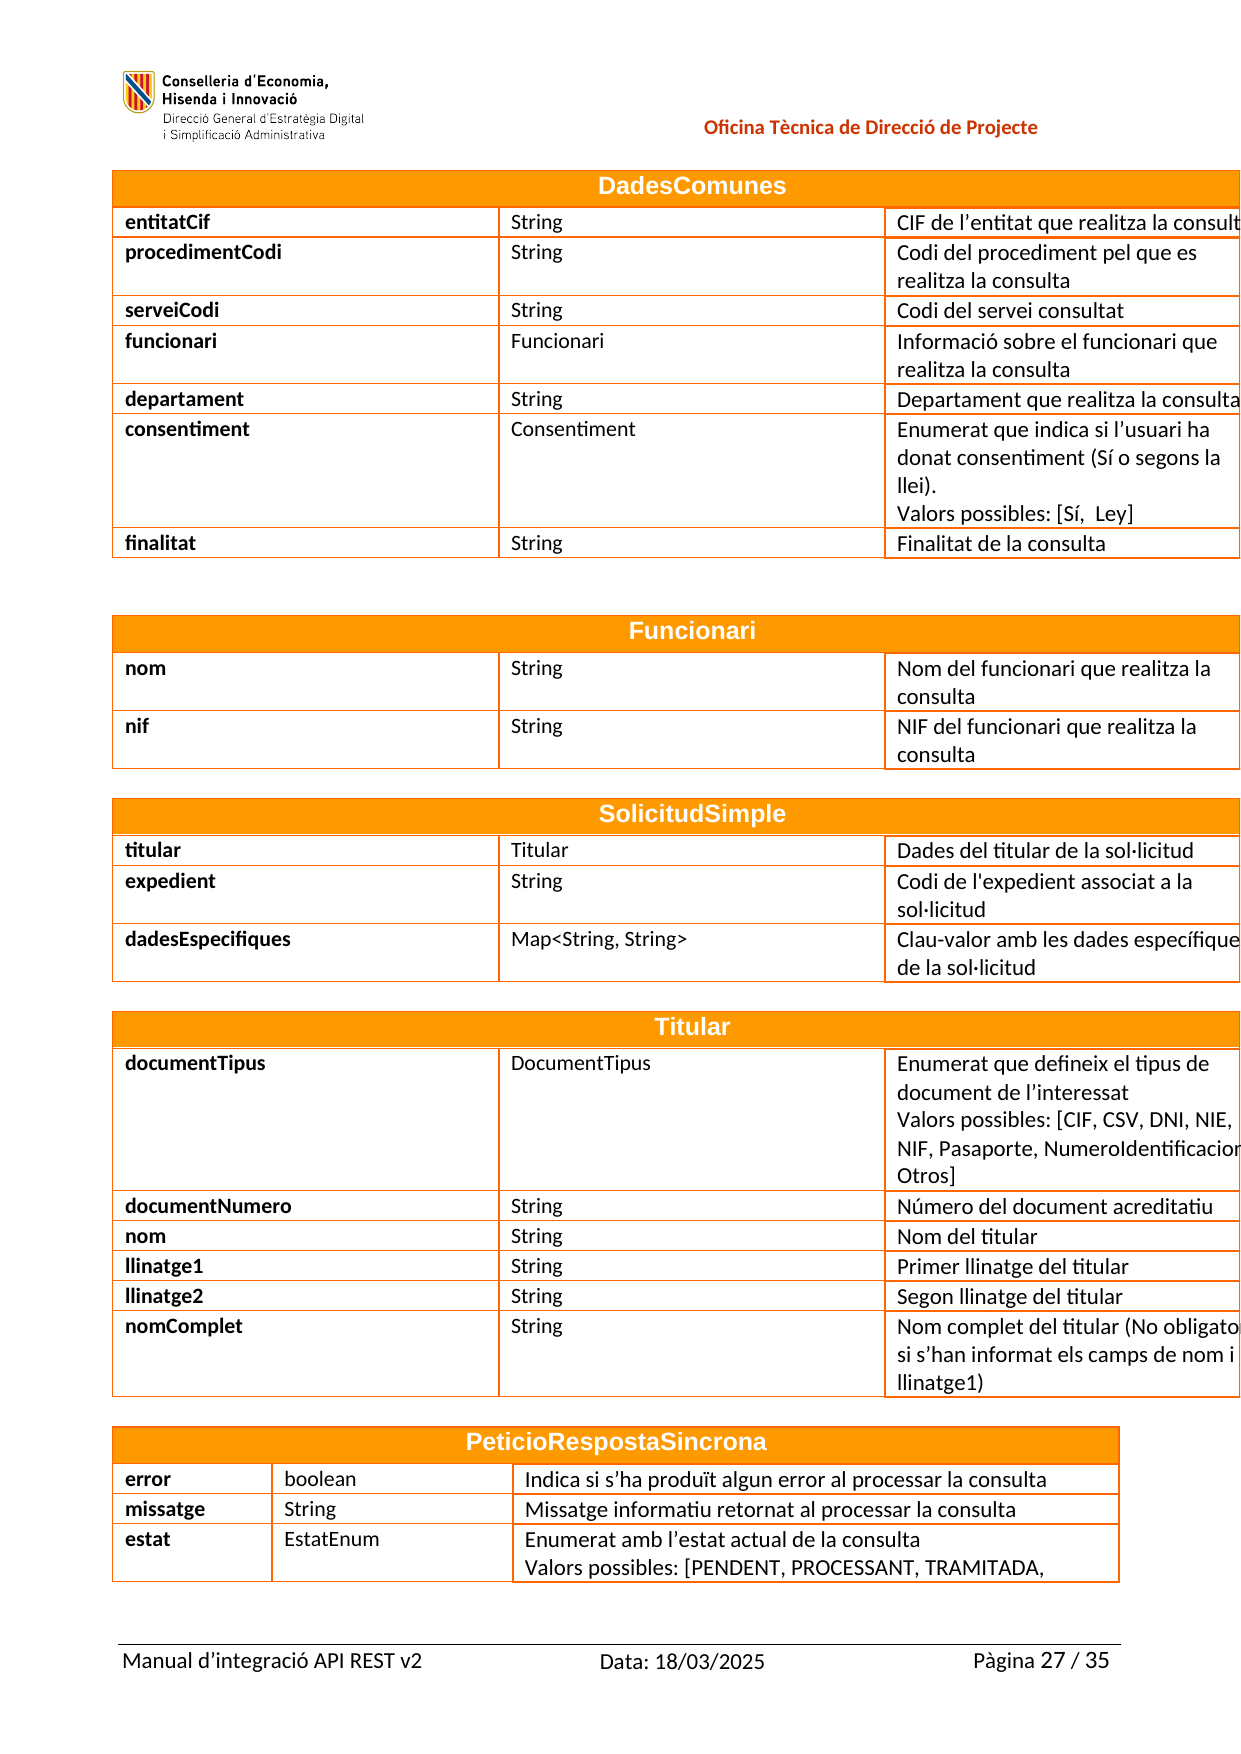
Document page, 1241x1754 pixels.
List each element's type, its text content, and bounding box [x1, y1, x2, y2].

table_cell Primer llinatge del titular [886, 1252, 1239, 1280]
table_cell String [500, 1281, 884, 1310]
table_cell Consentiment [500, 414, 884, 527]
table_cell String [500, 384, 884, 413]
table_cell llinatge1 [113, 1251, 498, 1280]
table_cell nom [113, 1221, 498, 1250]
table_cell expedient [113, 866, 498, 923]
table_cell String [500, 208, 884, 236]
table_cell missatge [113, 1494, 271, 1523]
table_cell titular [113, 836, 498, 865]
table_cell Departament que realitza la consulta [886, 385, 1239, 413]
table_cell Titular [500, 836, 884, 865]
table_cell Map<String, String> [500, 924, 884, 981]
table_cell CIF de l’entitat que realitza la consulta [886, 209, 1239, 236]
table_cell dadesEspecifiques [113, 924, 498, 981]
table_cell Enumerat amb l’estat actual de la consulta Valors possibles: [PENDENT, PROCESSANT, TRAMITADA, [514, 1525, 1118, 1581]
table_cell Número del document acreditatiu [886, 1192, 1239, 1220]
table_cell String [500, 866, 884, 923]
table_cell Informació sobre el funcionari que realitza la consulta [886, 327, 1239, 383]
table_cell consentiment [113, 414, 498, 527]
table_cell String [273, 1494, 512, 1523]
table_cell documentTipus [113, 1049, 498, 1190]
table_cell String [500, 1311, 884, 1396]
table_header DadesComunes [113, 171, 1239, 206]
table_cell Codi del procediment pel que es realitza la consulta [886, 239, 1239, 294]
table_cell Dades del titular de la sol·licitud [886, 837, 1239, 865]
table_cell error [113, 1464, 271, 1493]
table_cell NIF del funcionari que realitza la consulta [886, 712, 1239, 768]
table_cell Nom del funcionari que realitza la consulta [886, 654, 1239, 710]
table_cell String [500, 528, 884, 557]
table_cell String [500, 238, 884, 294]
table_cell String [500, 296, 884, 325]
table_cell Missatge informatiu retornat al processar la consulta [514, 1495, 1118, 1523]
table_cell Indica si s’ha produït algun error al processar la consulta [514, 1465, 1118, 1493]
table_cell nif [113, 711, 498, 768]
table_cell Clau-valor amb les dades específiques de la sol·licitud [886, 925, 1239, 981]
table_header Titular [113, 1012, 1239, 1047]
table_cell boolean [273, 1464, 512, 1493]
table_cell nom [113, 653, 498, 710]
table_cell Segon llinatge del titular [886, 1282, 1239, 1310]
table_header Funcionari [113, 616, 1239, 652]
table_cell DocumentTipus [500, 1049, 884, 1190]
table_cell documentNumero [113, 1191, 498, 1220]
table_cell llinatge2 [113, 1281, 498, 1310]
table_cell EstatEnum [273, 1524, 512, 1581]
table_header PeticioRespostaSincrona [113, 1428, 1118, 1463]
table_cell String [500, 711, 884, 768]
table_cell departament [113, 384, 498, 413]
table_cell estat [113, 1524, 271, 1581]
table_cell Enumerat que indica si l’usuari ha donat consentiment (Sí o segons la llei). Valors possibles: [Sí, Ley] [886, 415, 1239, 527]
table_cell Funcionari [500, 326, 884, 383]
table_cell nomComplet [113, 1311, 498, 1396]
table_cell Finalitat de la consulta [886, 529, 1239, 557]
table_cell procedimentCodi [113, 238, 498, 294]
table_cell Codi del servei consultat [886, 297, 1239, 325]
table_cell entitatCif [113, 208, 498, 236]
table_cell finalitat [113, 528, 498, 557]
table_cell funcionari [113, 326, 498, 383]
table_cell String [500, 1251, 884, 1280]
table_cell String [500, 1221, 884, 1250]
table_cell Nom del titular [886, 1222, 1239, 1250]
table_cell Codi de l'expedient associat a la sol·licitud [886, 867, 1239, 923]
table_cell Enumerat que defineix el tipus de document de l’interessat Valors possibles: [CIF, CSV, DNI, NIE, NIF, Pasaporte, NumeroIdentificacion, Otros] [886, 1050, 1239, 1190]
table_cell String [500, 1191, 884, 1220]
picture [118, 62, 368, 151]
table_cell Nom complet del titular (No obligatori si s’han informat els camps de nom i llinatge1) [886, 1312, 1239, 1396]
table_cell serveiCodi [113, 296, 498, 325]
table_header SolicitudSimple [113, 799, 1239, 834]
table_cell String [500, 653, 884, 710]
